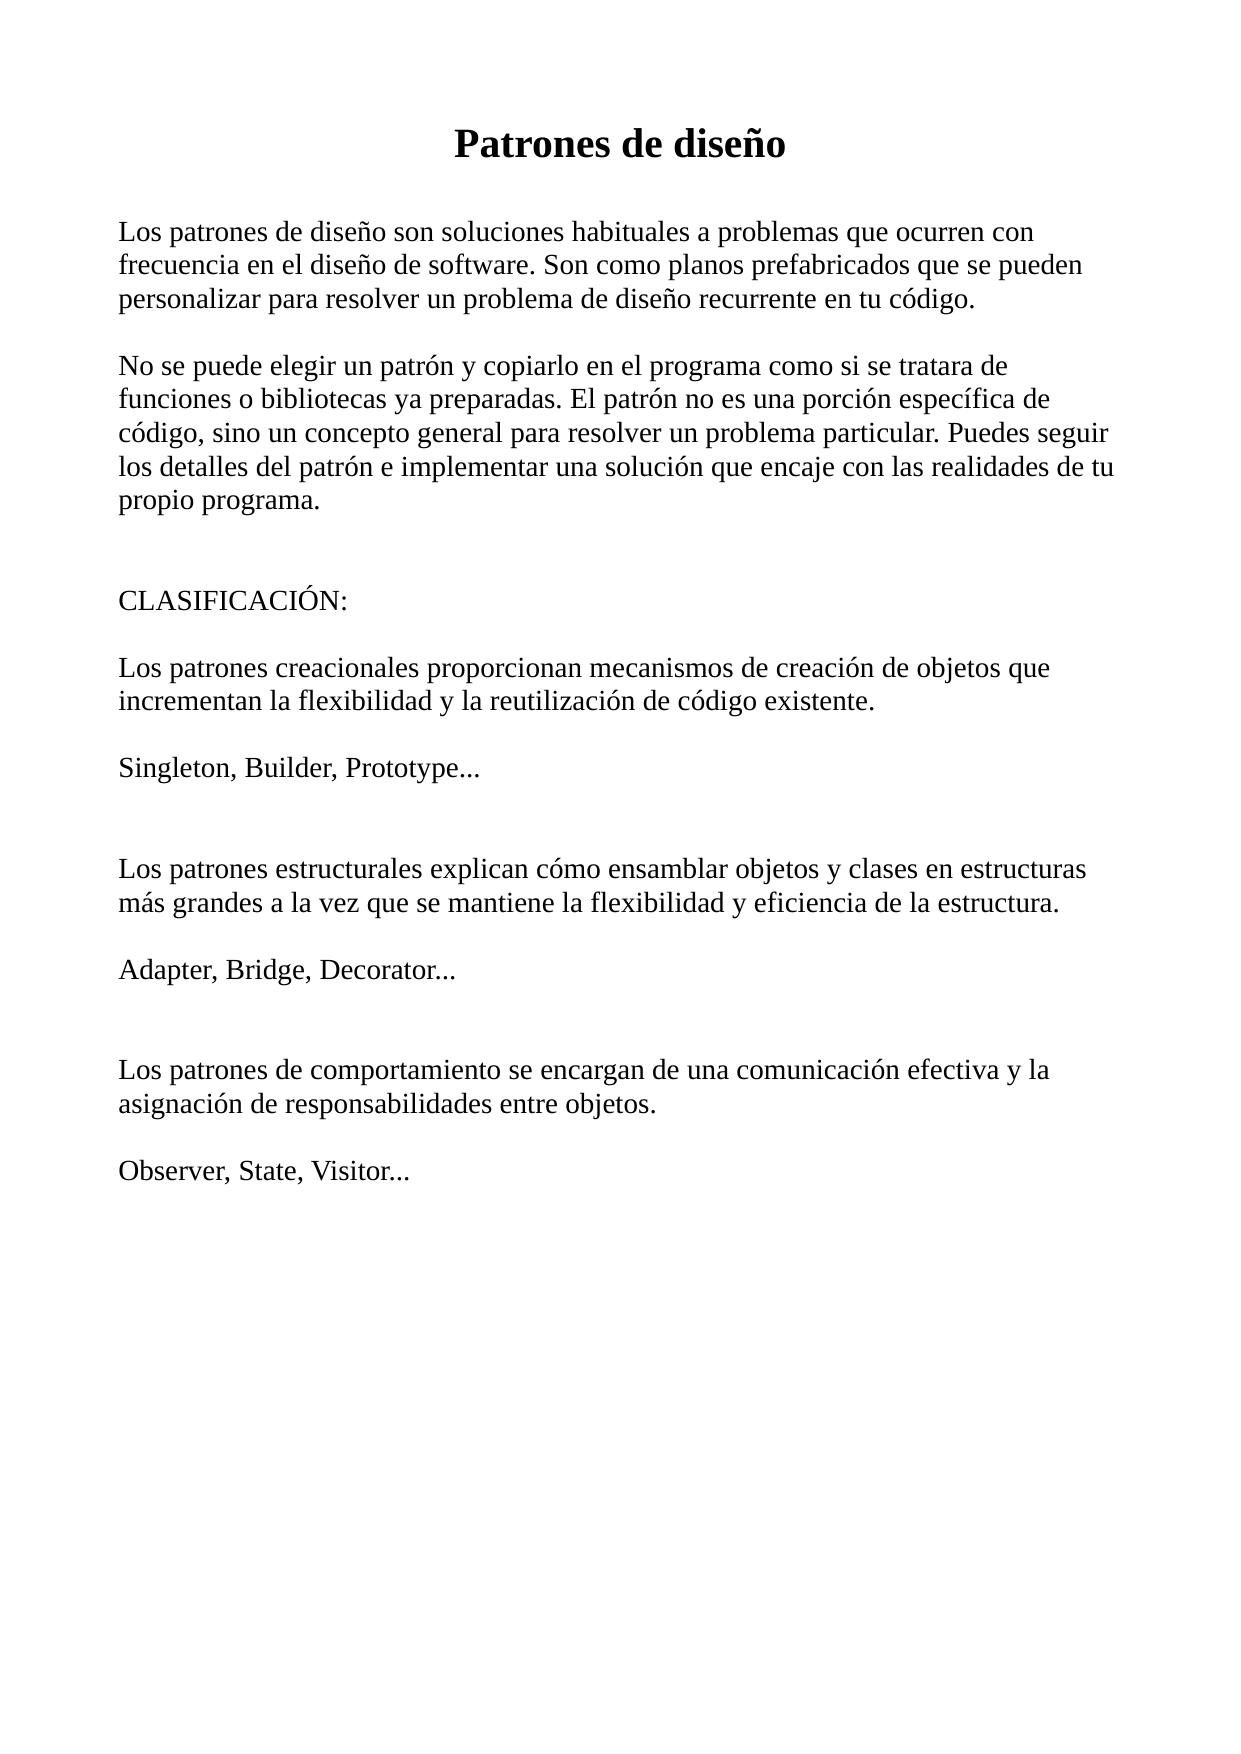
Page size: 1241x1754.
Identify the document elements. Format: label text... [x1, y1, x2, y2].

text Patrones de diseño [118, 118, 1122, 166]
text Singleton, Builder, Prototype... [118, 751, 1122, 784]
text Los patrones de comportamiento se encargan de una comunicación efectiva y la asignación de responsabilidades entre objetos. [118, 1052, 1122, 1119]
text Los patrones estructurales explican cómo ensamblar objetos y clases en estructuras más grandes a la vez que se mantiene la flexibilidad y eficiencia de la estructura. [118, 851, 1122, 918]
text Observer, State, Visitor... [118, 1153, 1122, 1187]
text CLASIFICACIÓN: [118, 583, 1122, 616]
text Los patrones creacionales proporcionan mecanismos de creación de objetos que incrementan la flexibilidad y la reutilización de código existente. [118, 650, 1122, 717]
text Adapter, Bridge, Decorator... [118, 952, 1122, 985]
text No se puede elegir un patrón y copiarlo en el programa como si se tratara de funciones o bibliotecas ya preparadas. El patrón no es una porción específica de código, sino un concepto general para resolver un problema particular. Puedes seguir los detalles del patrón e implementar una solución que encaje con las realidades de tu propio programa. [118, 348, 1122, 516]
text Los patrones de diseño son soluciones habituales a problemas que ocurren con frecuencia en el diseño de software. Son como planos prefabricados que se pueden personalizar para resolver un problema de diseño recurrente en tu código. [118, 214, 1122, 314]
